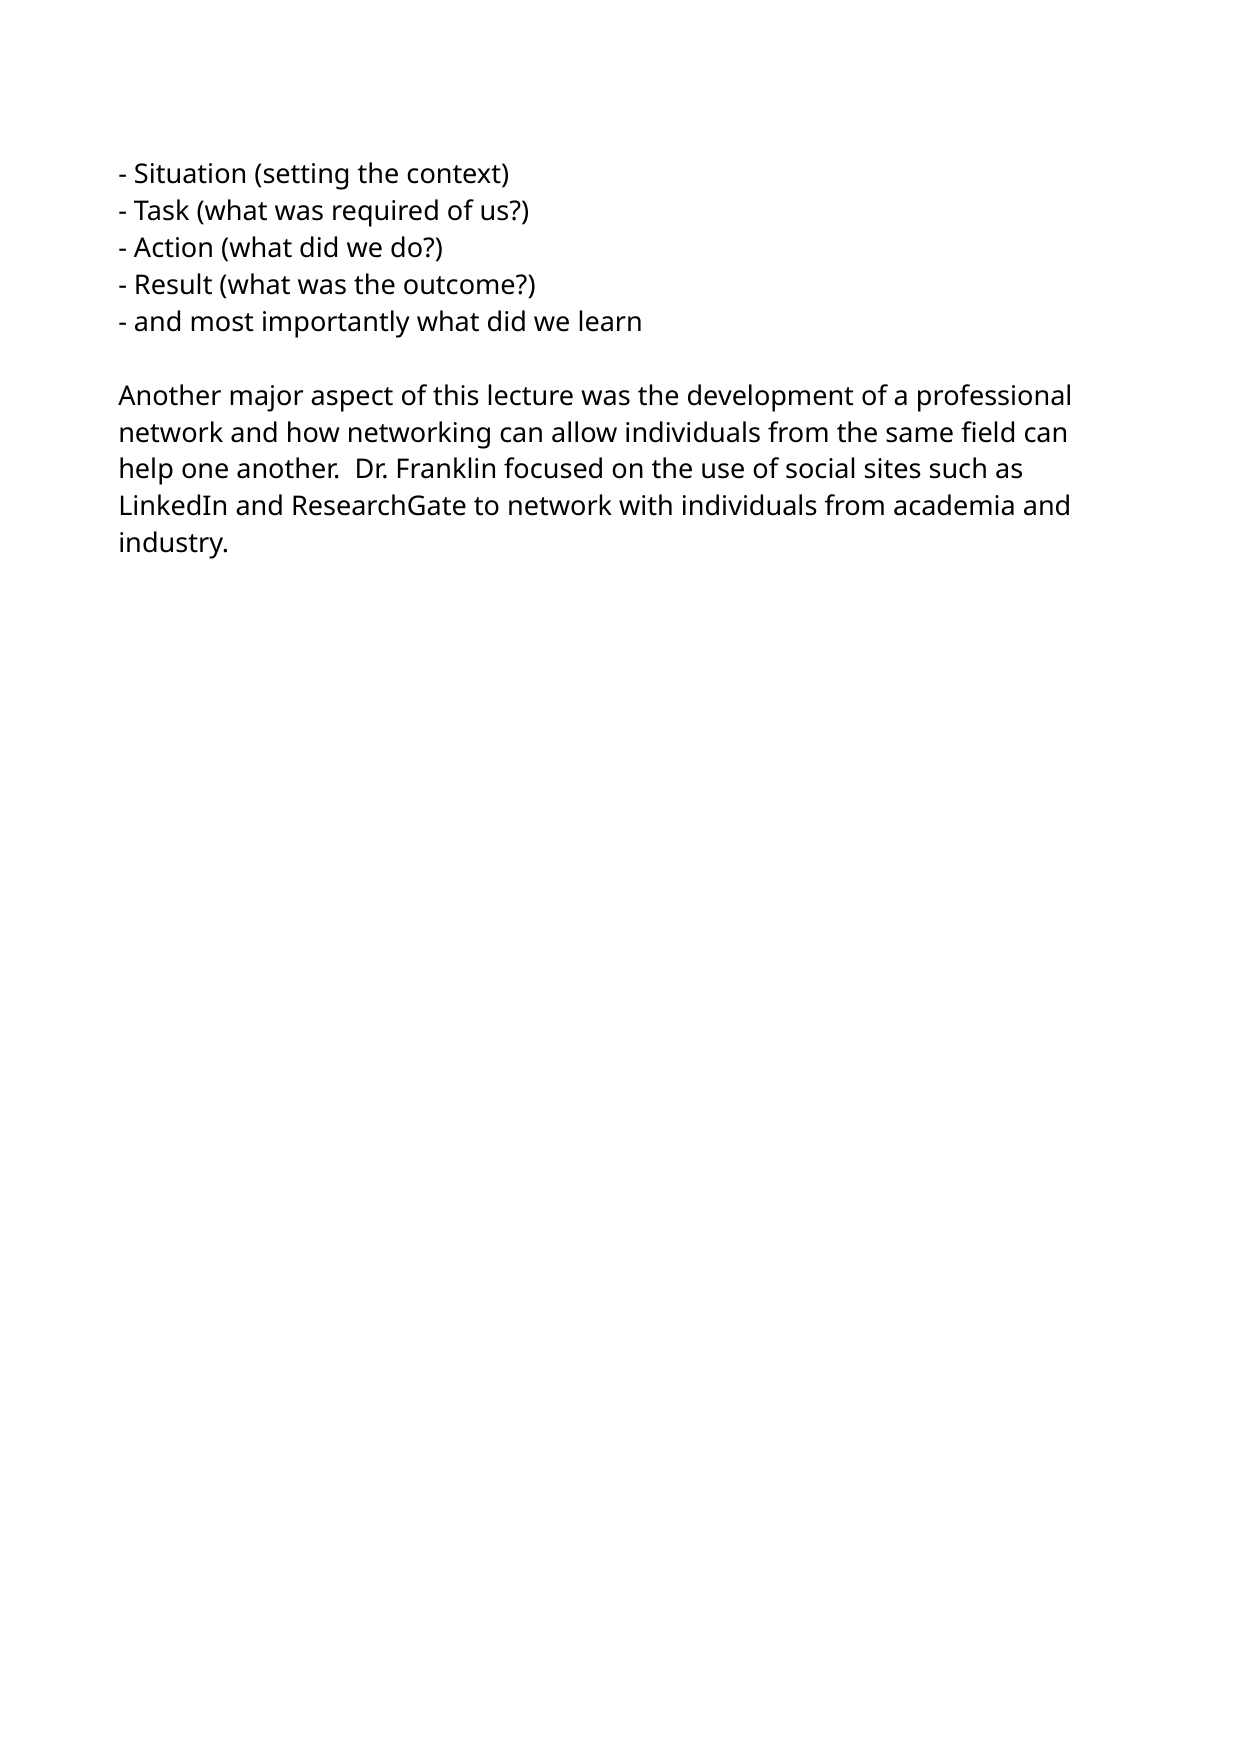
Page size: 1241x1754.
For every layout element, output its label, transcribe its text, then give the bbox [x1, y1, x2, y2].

text - and most importantly what did we learn [118, 302, 1122, 339]
text - Situation (setting the context) [118, 155, 1122, 192]
text - Task (what was required of us?) [118, 192, 1122, 229]
text - Action (what did we do?) [118, 229, 1122, 266]
text - Result (what was the outcome?) [118, 266, 1122, 302]
text Another major aspect of this lecture was the development of a professional network and how networking can allow individuals from the same field can help one another. Dr. Franklin focused on the use of social sites such as LinkedIn and ResearchGate to network with individuals from academia and industry. [118, 376, 1122, 561]
